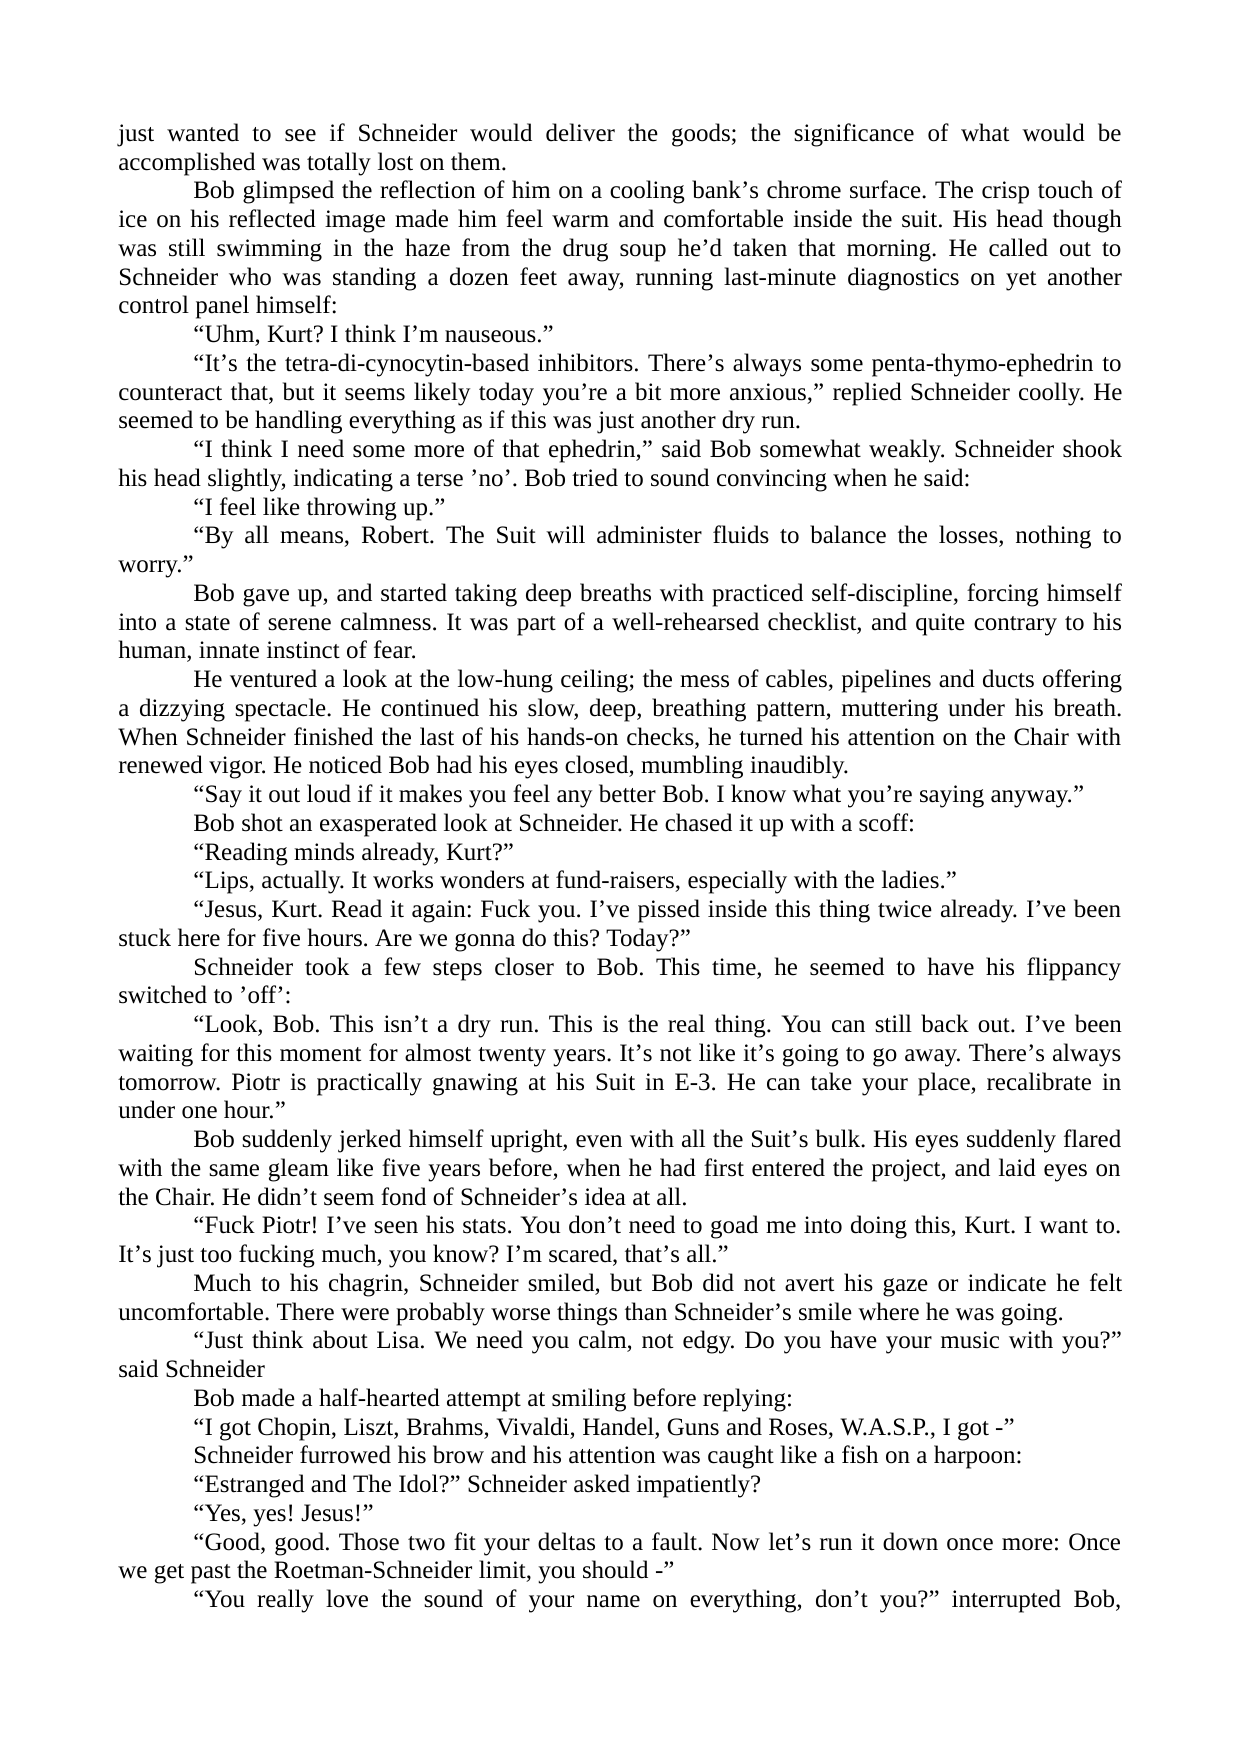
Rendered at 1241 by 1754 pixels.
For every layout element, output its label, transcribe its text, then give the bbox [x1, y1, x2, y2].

text “Uhm, Kurt? I think I’m nauseous.” [118, 319, 1122, 348]
text just wanted to see if Schneider would deliver the goods; the significance of what would be accomplished was totally lost on them. [118, 118, 1122, 176]
text “Jesus, Kurt. Read it again: Fuck you. I’ve pissed inside this thing twice already. I’ve been stuck here for five hours. Are we gonna do this? Today?” [118, 894, 1122, 952]
text Schneider furrowed his brow and his attention was caught like a fish on a harpoon: [118, 1441, 1122, 1469]
text “I feel like throwing up.” [118, 492, 1122, 521]
text “Good, good. Those two fit your deltas to a fault. Now let’s run it down once more: Once we get past the Roetman-Schneider limit, you should -” [118, 1527, 1122, 1584]
text Bob shot an exasperated look at Schneider. He chased it up with a scoff: [118, 808, 1122, 837]
text “Estranged and The Idol?” Schneider asked impatiently? [118, 1469, 1122, 1498]
text Bob glimpsed the reflection of him on a cooling bank’s chrome surface. The crisp touch of ice on his reflected image made him feel warm and comfortable inside the suit. His head though was still swimming in the haze from the drug soup he’d taken that morning. He called out to Schneider who was standing a dozen feet away, running last-minute diagnostics on yet another control panel himself: [118, 176, 1122, 319]
text Schneider took a few steps closer to Bob. This time, he seemed to have his flippancy switched to ’off’: [118, 952, 1122, 1009]
text Bob made a half-hearted attempt at smiling before replying: [118, 1383, 1122, 1412]
text “Yes, yes! Jesus!” [118, 1498, 1122, 1527]
text “I got Chopin, Liszt, Brahms, Vivaldi, Handel, Guns and Roses, W.A.S.P., I got -” [118, 1412, 1122, 1441]
text “By all means, Robert. The Suit will administer fluids to balance the losses, nothing to worry.” [118, 521, 1122, 578]
text “Lips, actually. It works wonders at fund-raisers, especially with the ladies.” [118, 866, 1122, 894]
text Bob gave up, and started taking deep breaths with practiced self-discipline, forcing himself into a state of serene calmness. It was part of a well-rehearsed checklist, and quite contrary to his human, innate instinct of fear. [118, 578, 1122, 664]
text Bob suddenly jerked himself upright, even with all the Suit’s bulk. His eyes suddenly flared with the same gleam like five years before, when he had first entered the project, and laid eyes on the Chair. He didn’t seem fond of Schneider’s idea at all. [118, 1124, 1122, 1211]
text “You really love the sound of your name on everything, don’t you?” interrupted Bob, [118, 1584, 1122, 1613]
text “Say it out loud if it makes you feel any better Bob. I know what you’re saying anyway.” [118, 779, 1122, 808]
text “Just think about Lisa. We need you calm, not edgy. Do you have your music with you?” said Schneider [118, 1326, 1122, 1383]
text “Fuck Piotr! I’ve seen his stats. You don’t need to goad me into doing this, Kurt. I want to. It’s just too fucking much, you know? I’m scared, that’s all.” [118, 1211, 1122, 1268]
text Much to his chagrin, Schneider smiled, but Bob did not avert his gaze or indicate he felt uncomfortable. There were probably worse things than Schneider’s smile where he was going. [118, 1268, 1122, 1326]
text “Reading minds already, Kurt?” [118, 837, 1122, 866]
text “Look, Bob. This isn’t a dry run. This is the real thing. You can still back out. I’ve been waiting for this moment for almost twenty years. It’s not like it’s going to go away. There’s always tomorrow. Piotr is practically gnawing at his Suit in E-3. He can take your place, recalibrate in under one hour.” [118, 1009, 1122, 1124]
text He ventured a look at the low-hung ceiling; the mess of cables, pipelines and ducts offering a dizzying spectacle. He continued his slow, deep, breathing pattern, muttering under his breath. When Schneider finished the last of his hands-on checks, he turned his attention on the Chair with renewed vigor. He noticed Bob had his eyes closed, mumbling inaudibly. [118, 664, 1122, 779]
text “I think I need some more of that ephedrin,” said Bob somewhat weakly. Schneider shook his head slightly, indicating a terse ’no’. Bob tried to sound convincing when he said: [118, 434, 1122, 492]
text “It’s the tetra-di-cynocytin-based inhibitors. There’s always some penta-thymo-ephedrin to counteract that, but it seems likely today you’re a bit more anxious,” replied Schneider coolly. He seemed to be handling everything as if this was just another dry run. [118, 348, 1122, 434]
